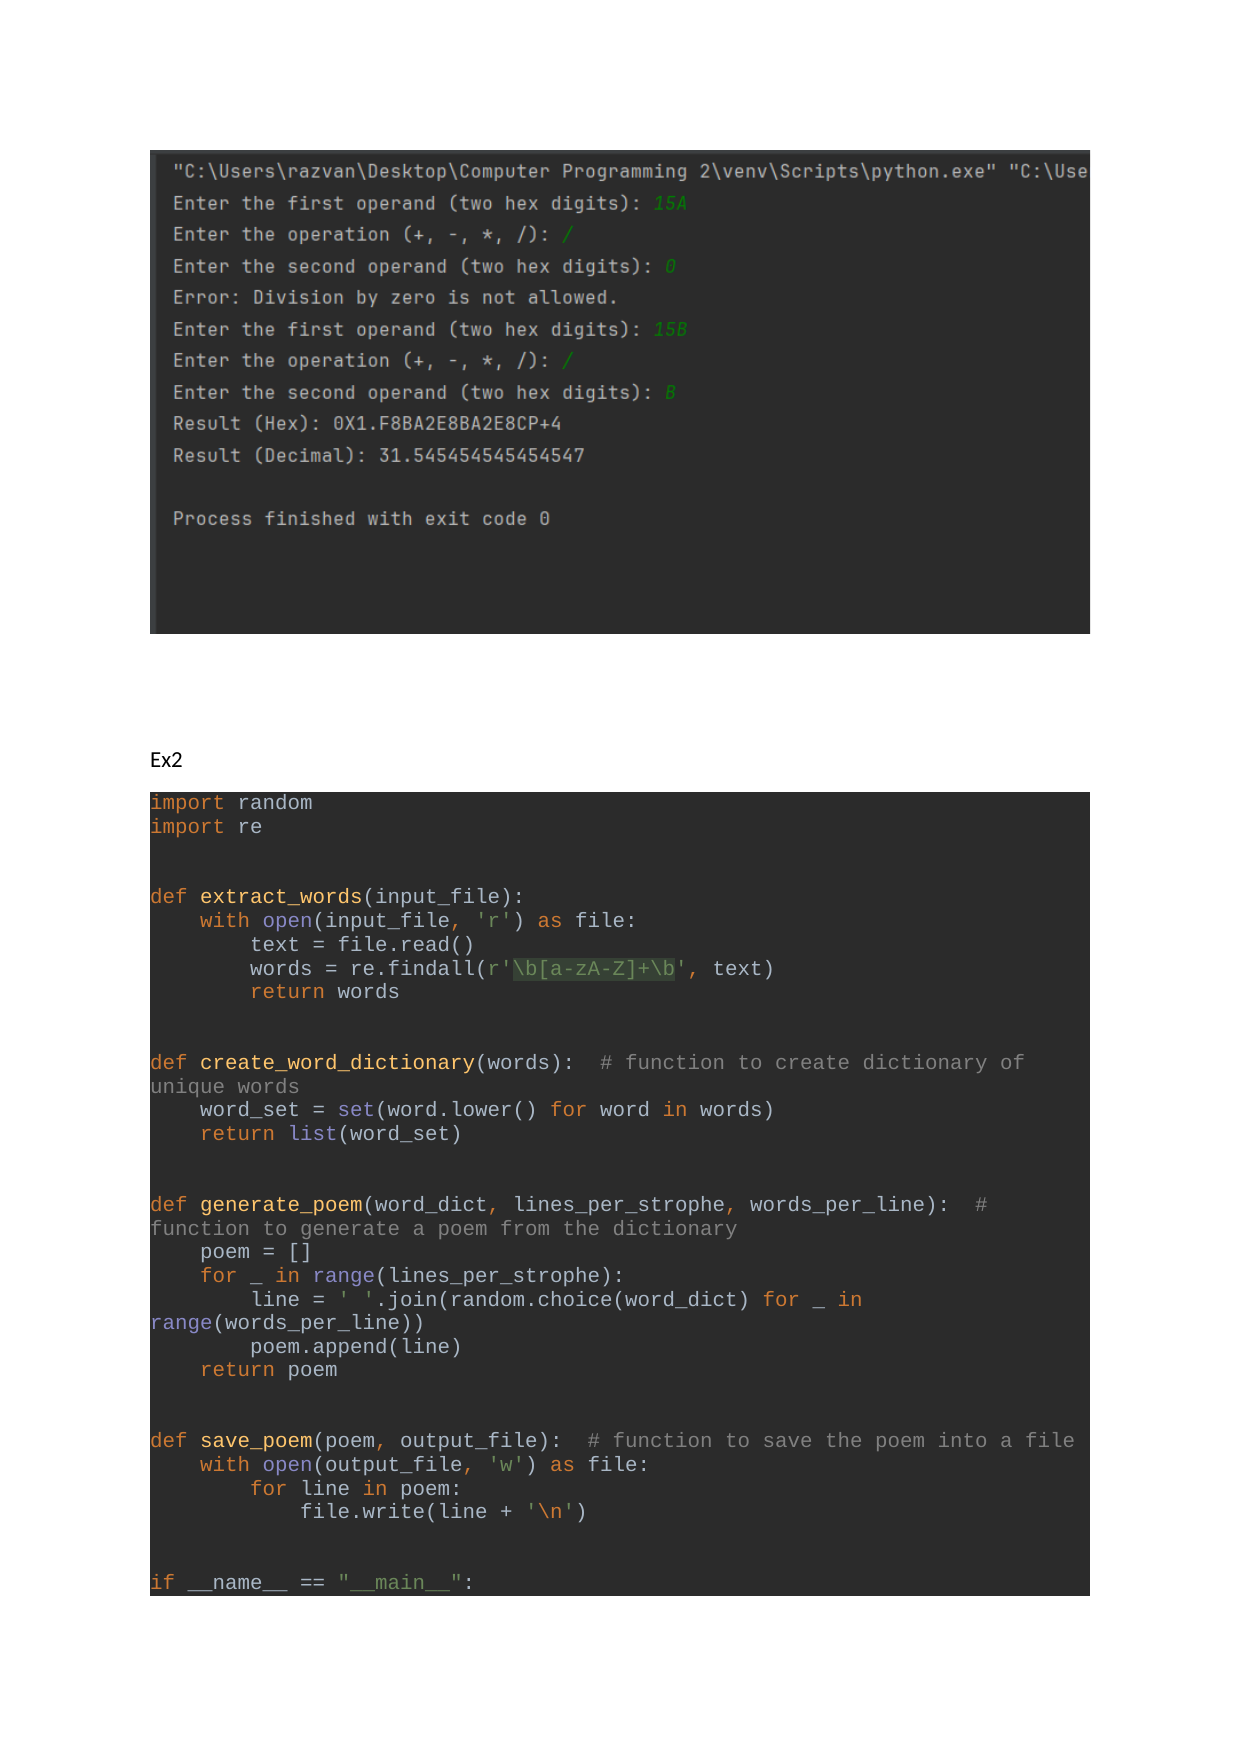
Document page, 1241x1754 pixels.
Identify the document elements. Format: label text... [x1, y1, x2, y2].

text Ex2 [150, 745, 1090, 773]
text import random import re def extract_words(input_file): with open(input_file, 'r') as file: text = file.read() words = re.findall(r'\b[a-zA-Z]+\b', text) return words def create_word_dictionary(words): # function to create dictionary of unique words word_set = set(word.lower() for word in words) return list(word_set) def generate_poem(word_dict, lines_per_strophe, words_per_line): # function to generate a poem from the dictionary poem = [] for _ in range(lines_per_strophe): line = ' '.join(random.choice(word_dict) for _ in range(words_per_line)) poem.append(line) return poem def save_poem(poem, output_file): # function to save the poem into a file with open(output_file, 'w') as file: for line in poem: file.write(line + '\n') if __name__ == "__main__": [150, 792, 1090, 1596]
